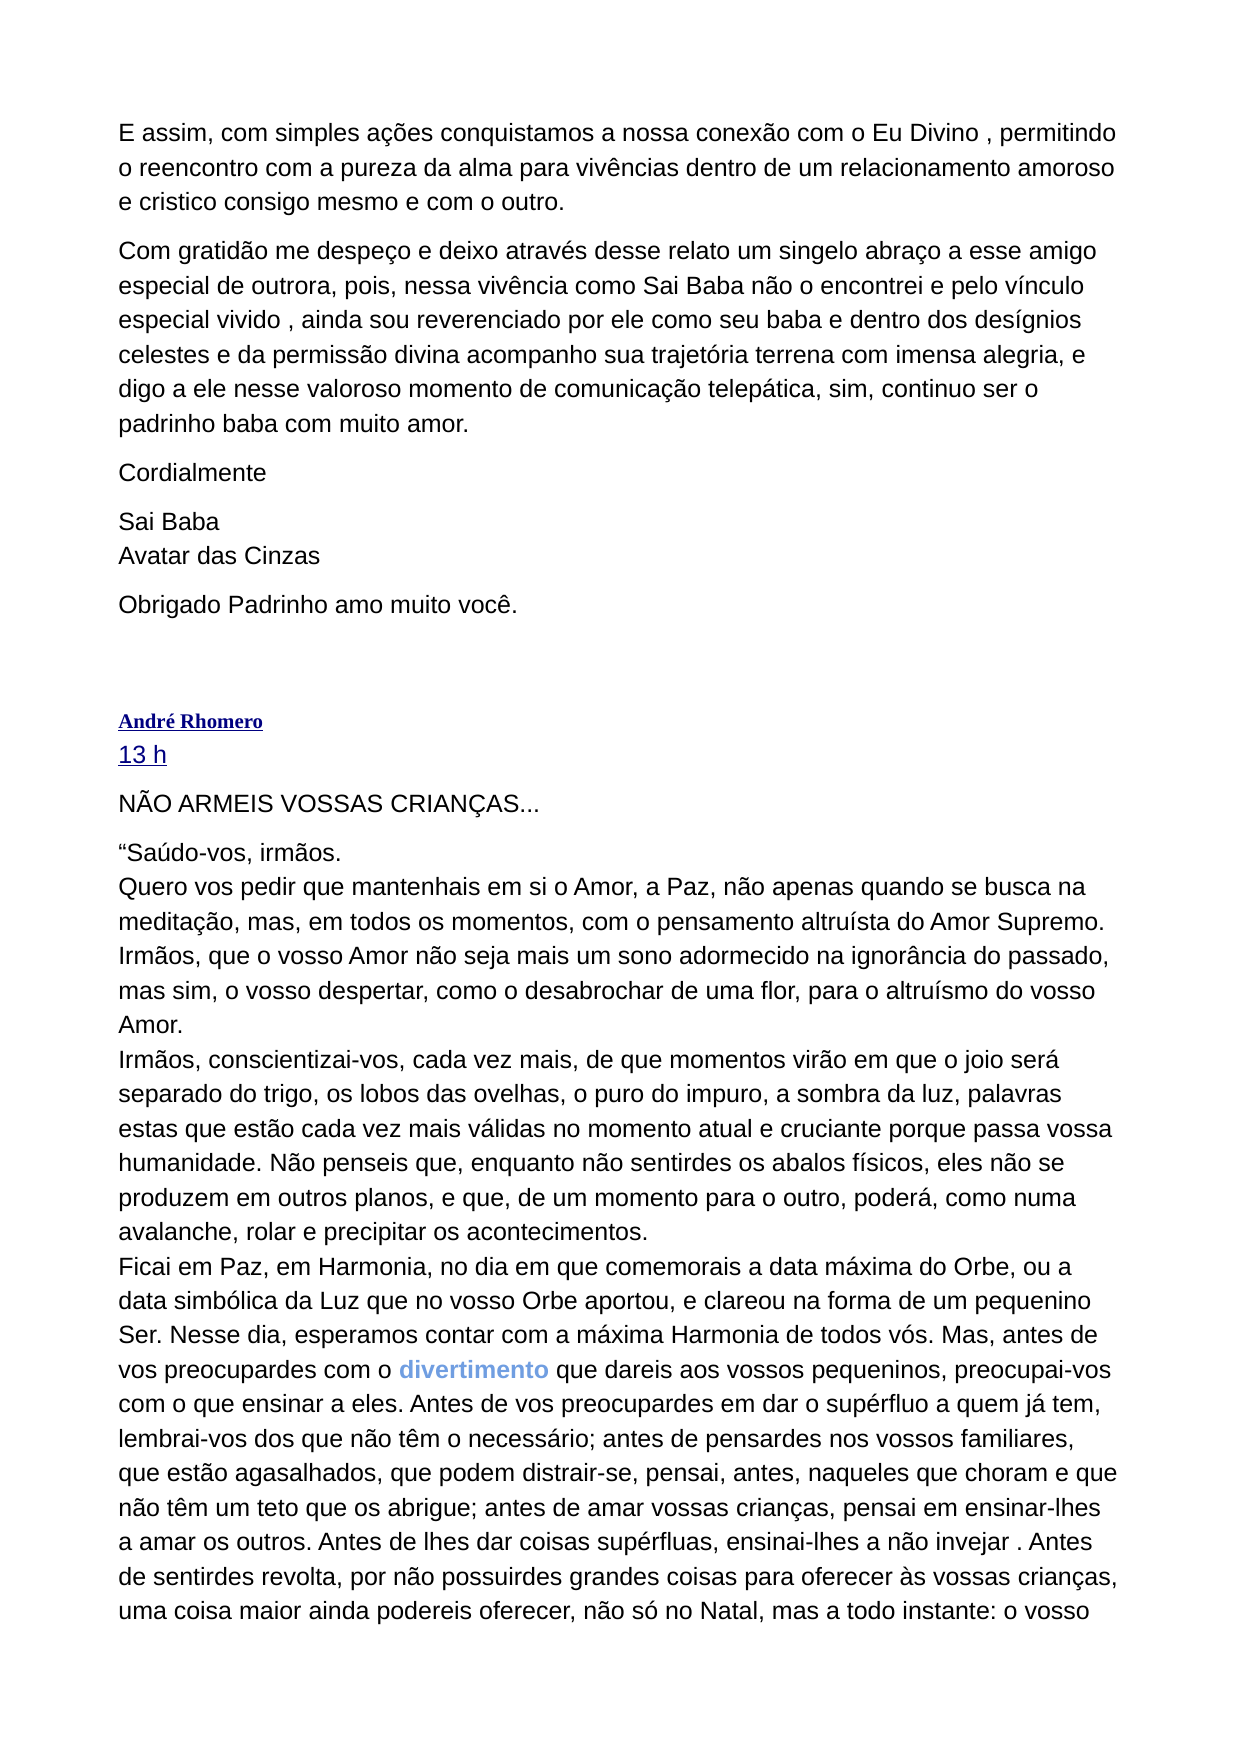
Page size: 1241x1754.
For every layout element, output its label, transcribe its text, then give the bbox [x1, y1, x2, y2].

text Com gratidão me despeço e deixo através desse relato um singelo abraço a esse amigo especial de outrora, pois, nessa vivência como Sai Baba não o encontrei e pelo vínculo especial vivido , ainda sou reverenciado por ele como seu baba e dentro dos desígnios celestes e da permissão divina acompanho sua trajetória terrena com imensa alegria, e digo a ele nesse valoroso momento de comunicação telepática, sim, continuo ser o padrinho baba com muito amor. [118, 236, 1122, 437]
text 13 h [118, 739, 1122, 768]
text Cordialmente [118, 458, 1122, 486]
text Sai Baba Avatar das Cinzas [118, 507, 1122, 570]
subtitle André Rhomero [118, 709, 1122, 733]
text “Saúdo-vos, irmãos. Quero vos pedir que mantenhais em si o Amor, a Paz, não apenas quando se busca na meditação, mas, em todos os momentos, com o pensamento altruísta do Amor Supremo. Irmãos, que o vosso Amor não seja mais um sono adormecido na ignorância do passado, mas sim, o vosso despertar, como o desabrochar de uma flor, para o altruísmo do vosso Amor. Irmãos, conscientizai-vos, cada vez mais, de que momentos virão em que o joio será separado do trigo, os lobos das ovelhas, o puro do impuro, a sombra da luz, palavras estas que estão cada vez mais válidas no momento atual e cruciante porque passa vossa humanidade. Não penseis que, enquanto não sentirdes os abalos físicos, eles não se produzem em outros planos, e que, de um momento para o outro, poderá, como numa avalanche, rolar e precipitar os acontecimentos. Ficai em Paz, em Harmonia, no dia em que comemorais a data máxima do Orbe, ou a data simbólica da Luz que no vosso Orbe aportou, e clareou na forma de um pequenino Ser. Nesse dia, esperamos contar com a máxima Harmonia de todos vós. Mas, antes de vos preocupardes com o divertimento que dareis aos vossos pequeninos, preocupai-vos com o que ensinar a eles. Antes de vos preocupardes em dar o supérfluo a quem já tem, lembrai-vos dos que não têm o necessário; antes de pensardes nos vossos familiares, que estão agasalhados, que podem distrair-se, pensai, antes, naqueles que choram e que não têm um teto que os abrigue; antes de amar vossas crianças, pensai em ensinar-lhes a amar os outros. Antes de lhes dar coisas supérfluas, ensinai-lhes a não invejar . Antes de sentirdes revolta, por não possuirdes grandes coisas para oferecer às vossas crianças, uma coisa maior ainda podereis oferecer, não só no Natal, mas a todo instante: o vosso [118, 838, 1122, 1625]
text NÃO ARMEIS VOSSAS CRIANÇAS... [118, 789, 1122, 817]
text E assim, com simples ações conquistamos a nossa conexão com o Eu Divino , permitindo o reencontro com a pureza da alma para vivências dentro de um relacionamento amoroso e cristico consigo mesmo e com o outro. [118, 118, 1122, 216]
text Obrigado Padrinho amo muito você. [118, 590, 1122, 619]
